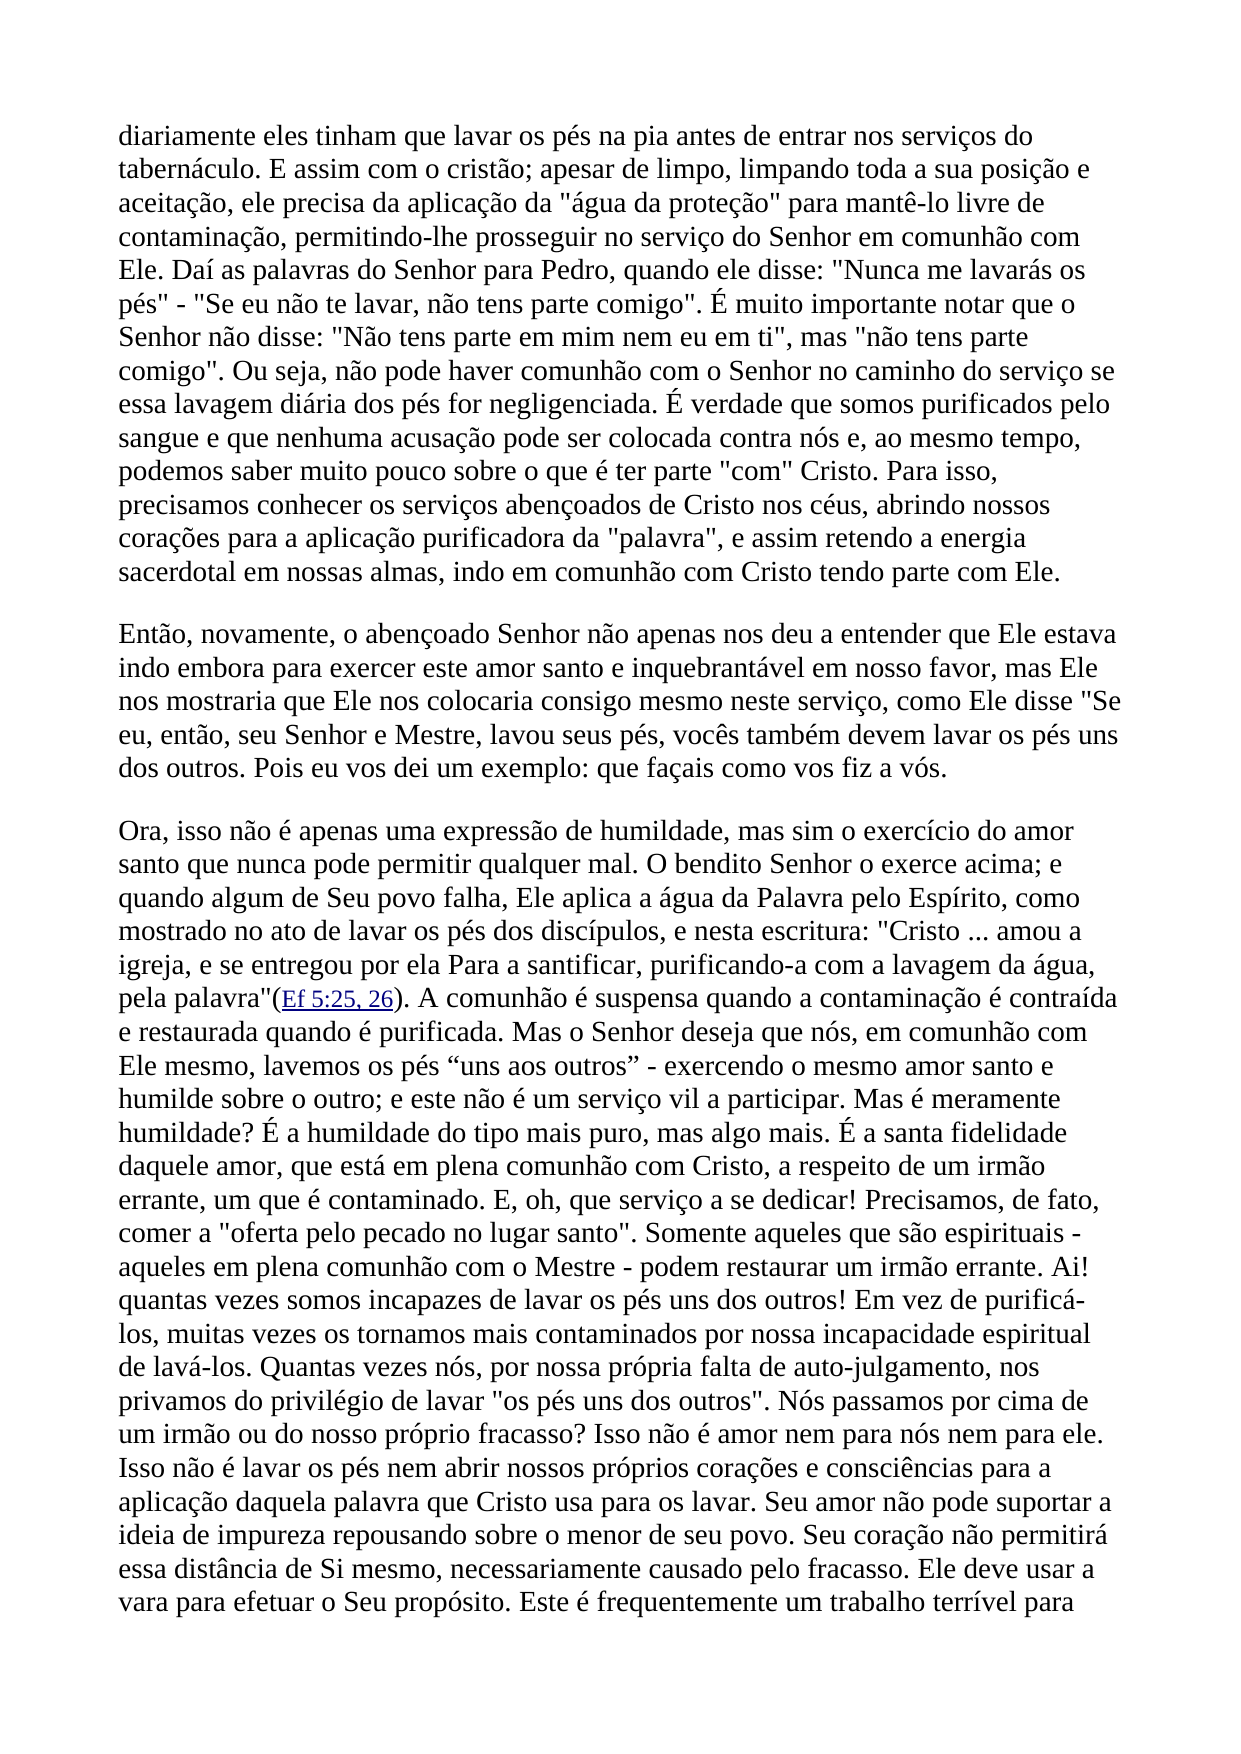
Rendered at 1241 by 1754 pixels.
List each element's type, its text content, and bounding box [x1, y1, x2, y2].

text Ora, isso não é apenas uma expressão de humildade, mas sim o exercício do amor santo que nunca pode permitir qualquer mal. O bendito Senhor o exerce acima; e quando algum de Seu povo falha, Ele aplica a água da Palavra pelo Espírito, como mostrado no ato de lavar os pés dos discípulos, e nesta escritura: "Cristo ... amou a igreja, e se entregou por ela Para a santificar, purificando-a com a lavagem da água, pela palavra"(Ef 5:25, 26). A comunhão é suspensa quando a contaminação é contraída e restaurada quando é purificada. Mas o Senhor deseja que nós, em comunhão com Ele mesmo, lavemos os pés “uns aos outros” - exercendo o mesmo amor santo e humilde sobre o outro; e este não é um serviço vil a participar. Mas é meramente humildade? É a humildade do tipo mais puro, mas algo mais. É a santa fidelidade daquele amor, que está em plena comunhão com Cristo, a respeito de um irmão errante, um que é contaminado. E, oh, que serviço a se dedicar! Precisamos, de fato, comer a "oferta pelo pecado no lugar santo". Somente aqueles que são espirituais - aqueles em plena comunhão com o Mestre - podem restaurar um irmão errante. Ai! quantas vezes somos incapazes de lavar os pés uns dos outros! Em vez de purificá-los, muitas vezes os tornamos mais contaminados por nossa incapacidade espiritual de lavá-los. Quantas vezes nós, por nossa própria falta de auto-julgamento, nos privamos do privilégio de lavar "os pés uns dos outros". Nós passamos por cima de um irmão ou do nosso próprio fracasso? Isso não é amor nem para nós nem para ele. Isso não é lavar os pés nem abrir nossos próprios corações e consciências para a aplicação daquela palavra que Cristo usa para os lavar. Seu amor não pode suportar a ideia de impureza repousando sobre o menor de seu povo. Seu coração não permitirá essa distância de Si mesmo, necessariamente causado pelo fracasso. Ele deve usar a vara para efetuar o Seu propósito. Este é frequentemente um trabalho terrível para [118, 813, 1122, 1618]
text diariamente eles tinham que lavar os pés na pia antes de entrar nos serviços do tabernáculo. E assim com o cristão; apesar de limpo, limpando toda a sua posição e aceitação, ele precisa da aplicação da "água da proteção" para mantê-lo livre de contaminação, permitindo-lhe prosseguir no serviço do Senhor em comunhão com Ele. Daí as palavras do Senhor para Pedro, quando ele disse: "Nunca me lavarás os pés" - "Se eu não te lavar, não tens parte comigo". É muito importante notar que o Senhor não disse: "Não tens parte em mim nem eu em ti", mas "não tens parte comigo". Ou seja, não pode haver comunhão com o Senhor no caminho do serviço se essa lavagem diária dos pés for negligenciada. É verdade que somos purificados pelo sangue e que nenhuma acusação pode ser colocada contra nós e, ao mesmo tempo, podemos saber muito pouco sobre o que é ter parte "com" Cristo. Para isso, precisamos conhecer os serviços abençoados de Cristo nos céus, abrindo nossos corações para a aplicação purificadora da "palavra", e assim retendo a energia sacerdotal em nossas almas, indo em comunhão com Cristo tendo parte com Ele. [118, 118, 1122, 588]
text Então, novamente, o abençoado Senhor não apenas nos deu a entender que Ele estava indo embora para exercer este amor santo e inquebrantável em nosso favor, mas Ele nos mostraria que Ele nos colocaria consigo mesmo neste serviço, como Ele disse "Se eu, então, seu Senhor e Mestre, lavou seus pés, vocês também devem lavar os pés uns dos outros. Pois eu vos dei um exemplo: que façais como vos fiz a vós. [118, 616, 1122, 784]
